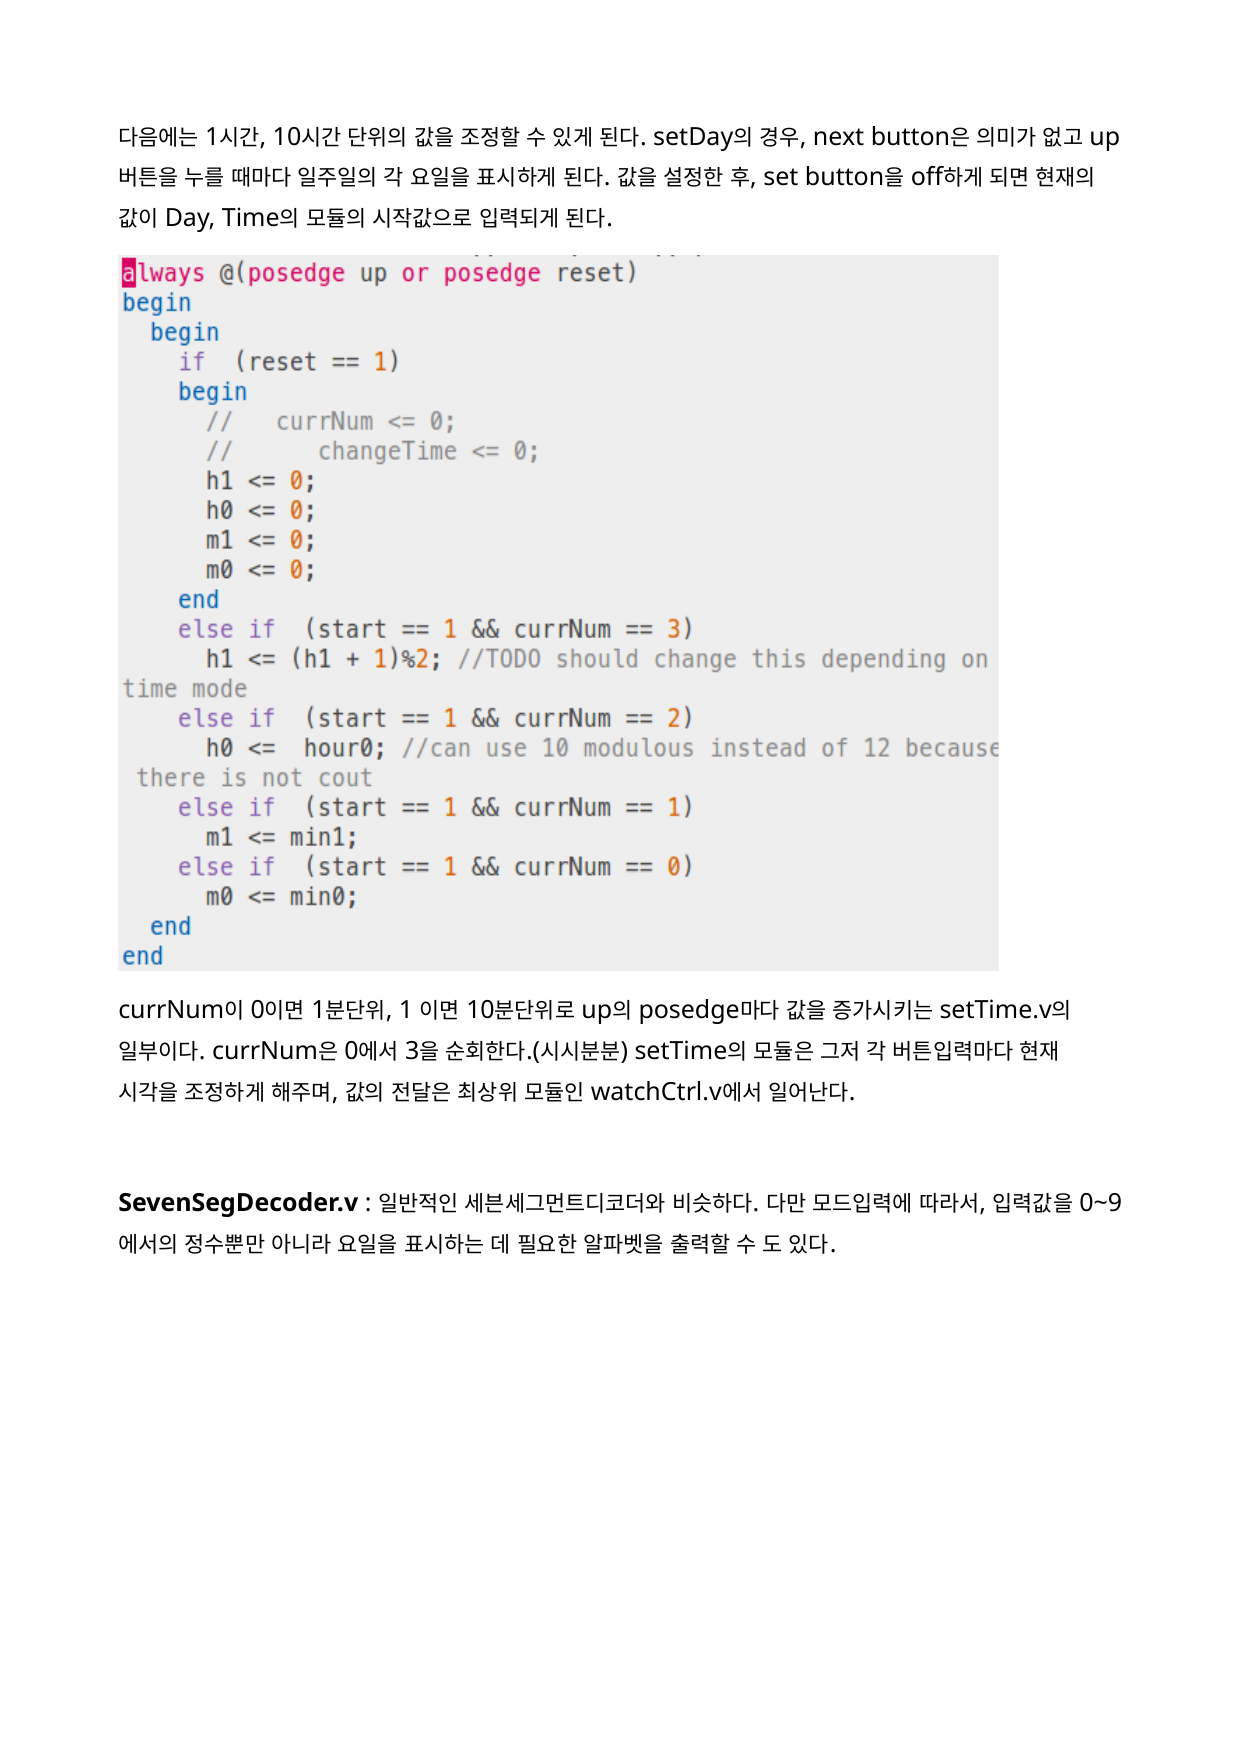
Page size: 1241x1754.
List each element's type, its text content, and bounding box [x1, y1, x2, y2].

picture [118, 255, 999, 971]
text currNum이 0이면 1분단위, 1 이면 10분단위로 up의 posedge마다 값을 증가시키는 setTime.v의 일부이다. currNum은 0에서 3을 순회한다.(시시분분) setTime의 모듈은 그저 각 버튼입력마다 현재 시각을 조정하게 해주며, 값의 전달은 최상위 모듈인 watchCtrl.v에서 일어난다. [118, 992, 1122, 1108]
text SevenSegDecoder.v : 일반적인 세븐세그먼트디코더와 비슷하다. 다만 모드입력에 따라서, 입력값을 0~9에서의 정수뿐만 아니라 요일을 표시하는 데 필요한 알파벳을 출력할 수 도 있다. [118, 1184, 1122, 1259]
text 다음에는 1시간, 10시간 단위의 값을 조정할 수 있게 된다. setDay의 경우, next button은 의미가 없고 up버튼을 누를 때마다 일주일의 각 요일을 표시하게 된다. 값을 설정한 후, set button을 off하게 되면 현재의 값이 Day, Time의 모듈의 시작값으로 입력되게 된다. [118, 118, 1122, 234]
